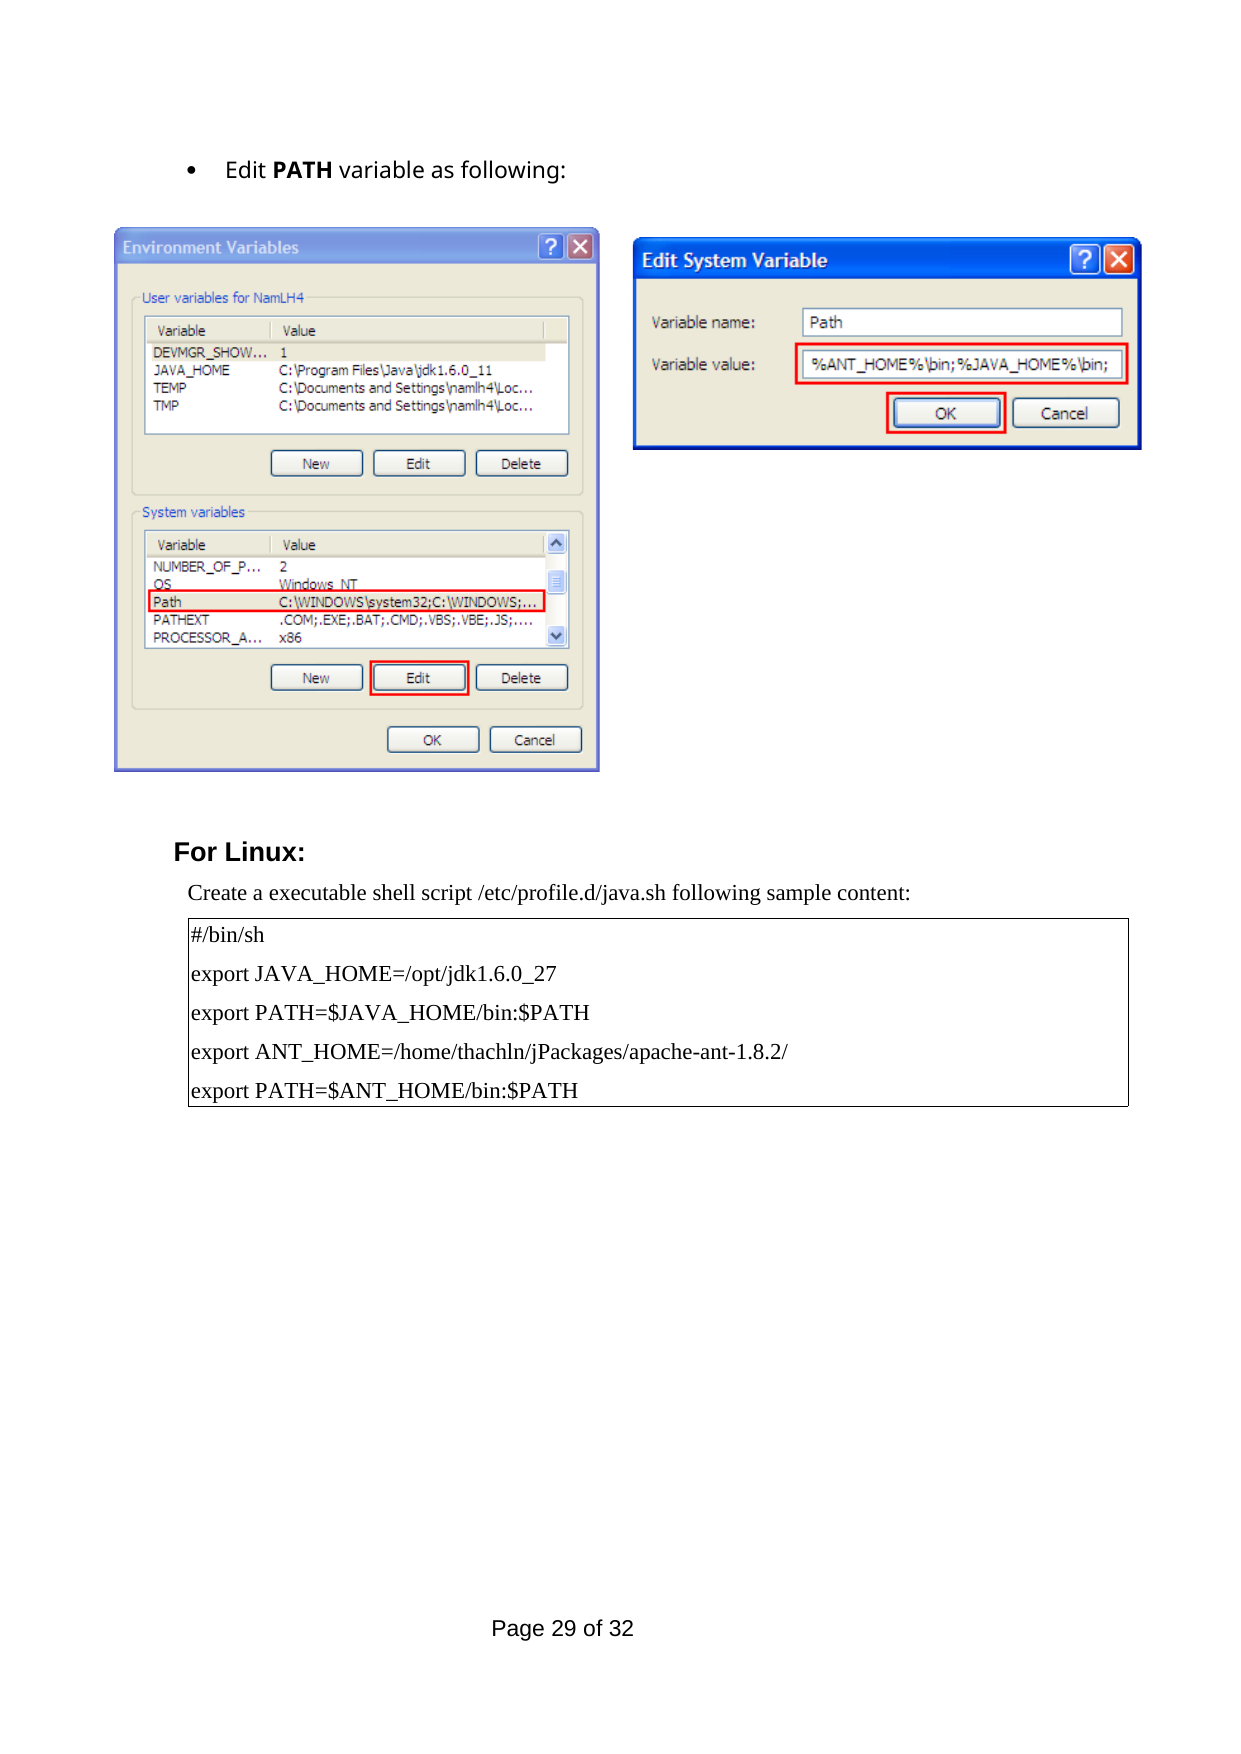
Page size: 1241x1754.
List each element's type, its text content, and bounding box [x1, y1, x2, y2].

text #/bin/sh [189, 919, 1128, 948]
text export PATH=$ANT_HOME/bin:$PATH [189, 1074, 1128, 1106]
subtitle Edit PATH variable as following: [187, 154, 1128, 185]
text export ANT_HOME=/home/thachln/jPackages/apache-ant-1.8.2/ [189, 1035, 1128, 1064]
picture [632, 237, 1142, 450]
text export JAVA_HOME=/opt/jdk1.6.0_27 [189, 957, 1128, 987]
text export PATH=$JAVA_HOME/bin:$PATH [189, 996, 1128, 1025]
subtitle For Linux: [173, 836, 1128, 867]
picture [114, 227, 600, 772]
text Create a executable shell script /etc/profile.d/java.sh following sample content: [187, 879, 1128, 906]
